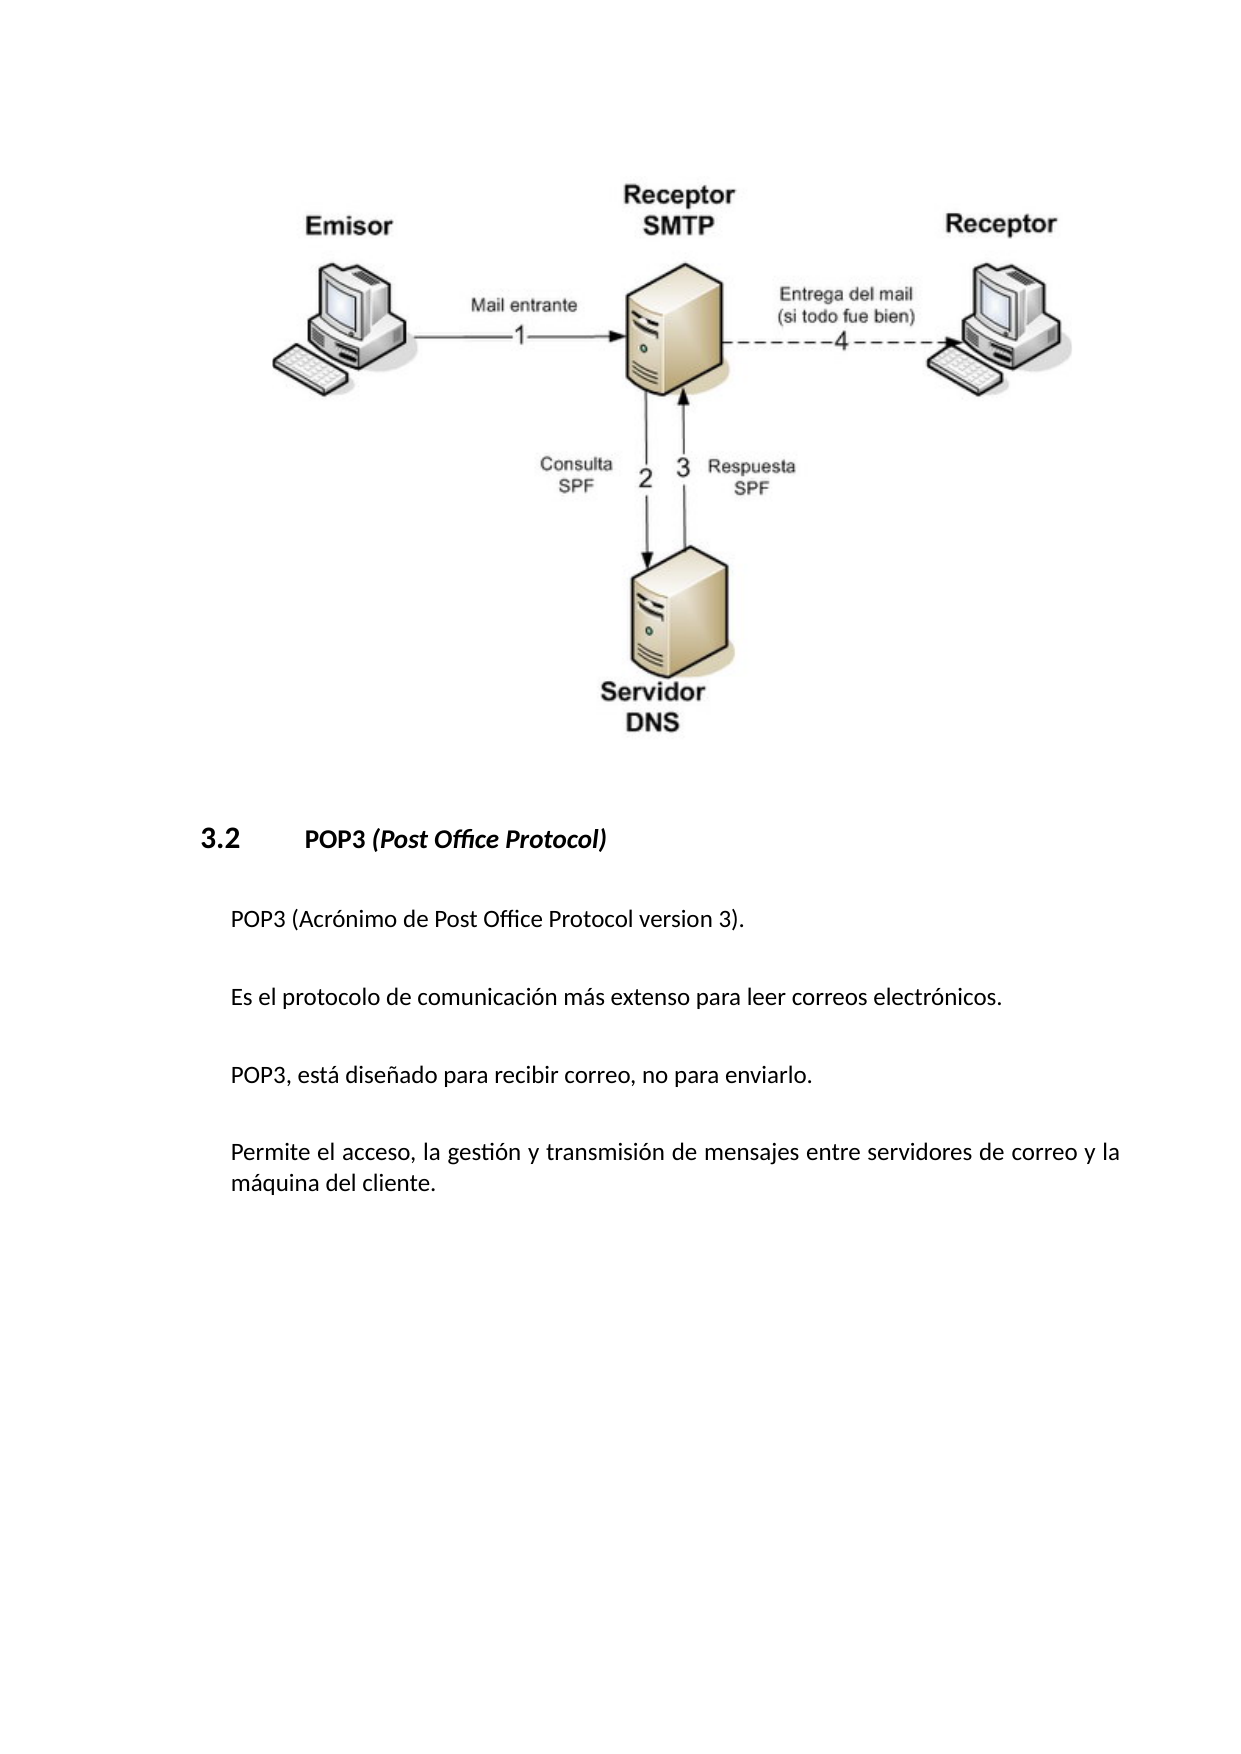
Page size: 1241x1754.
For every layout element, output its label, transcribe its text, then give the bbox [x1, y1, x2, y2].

list Permite el acceso, la gestión y transmisión de mensajes entre servidores de correo y la máquina del cliente. [193, 1137, 1122, 1198]
picture [272, 176, 1073, 741]
list POP3 (Post Office Protocol) [193, 818, 1122, 856]
list Es el protocolo de comunicación más extenso para leer correos electrónicos. [193, 981, 1122, 1012]
list POP3, está diseñado para recibir correo, no para enviarlo. [193, 1059, 1122, 1089]
list POP3 (Acrónimo de Post Office Protocol version 3). [193, 903, 1122, 934]
